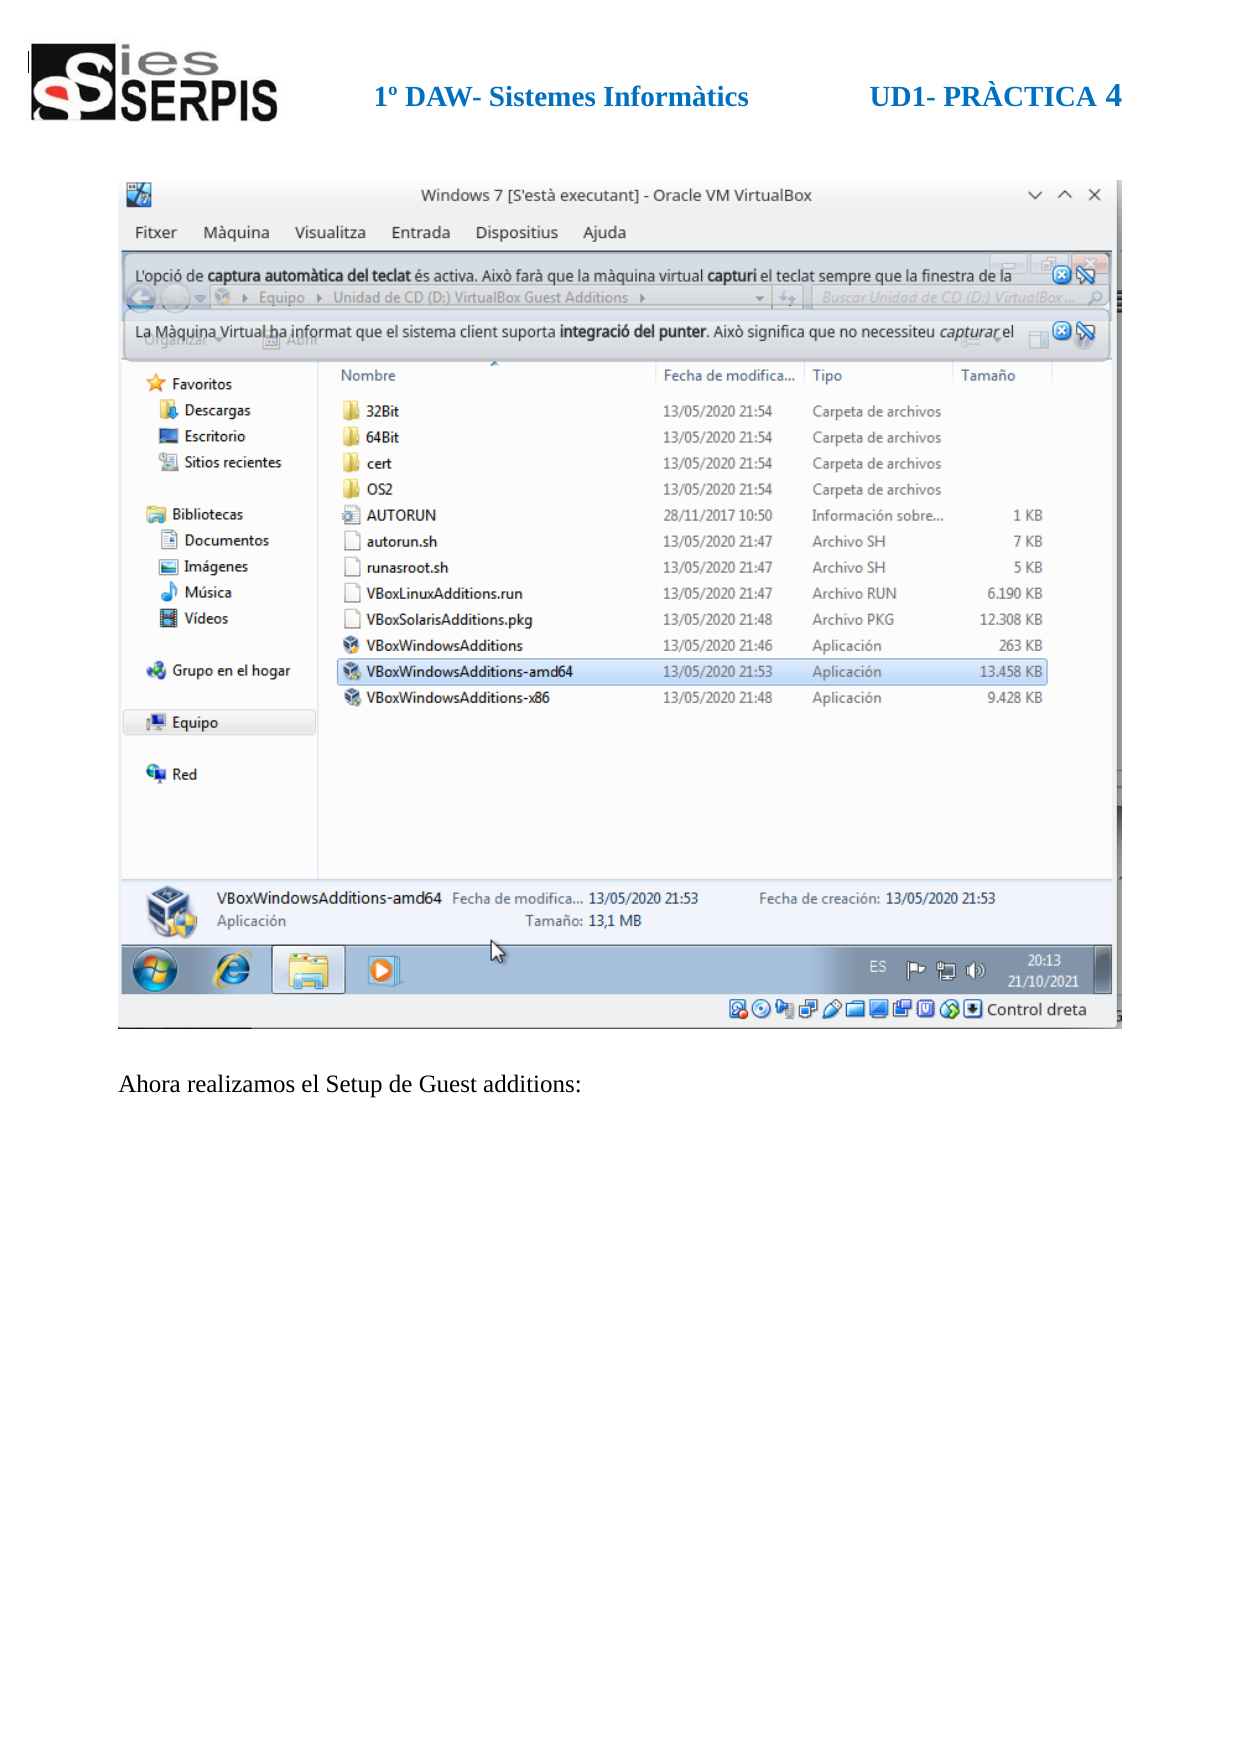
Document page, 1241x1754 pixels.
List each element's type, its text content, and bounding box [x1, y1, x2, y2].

text Ahora realizamos el Setup de Guest additions: [118, 1069, 1122, 1098]
